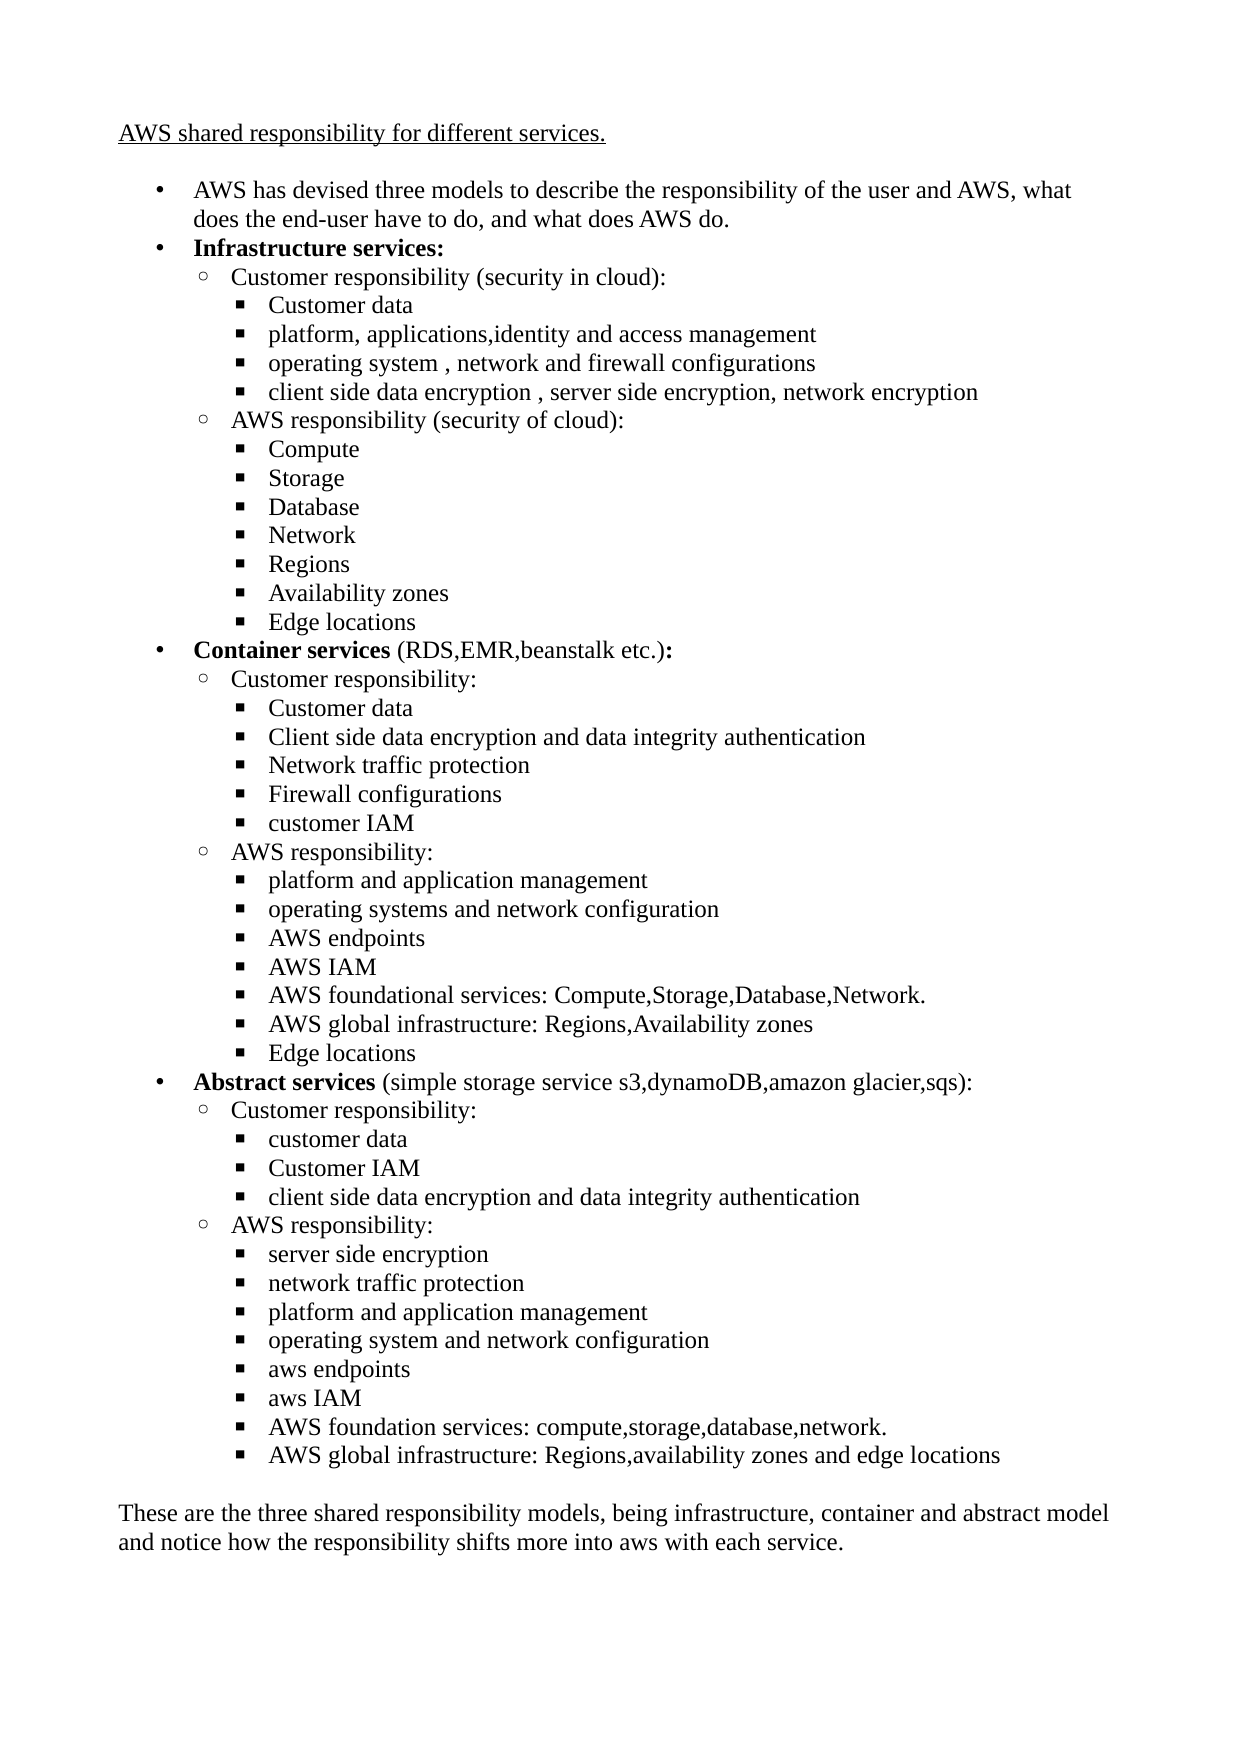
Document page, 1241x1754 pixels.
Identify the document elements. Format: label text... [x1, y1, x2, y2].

list platform and application management [231, 866, 1122, 894]
list AWS global infrastructure: Regions,Availability zones [231, 1009, 1122, 1038]
list Network [231, 521, 1122, 549]
list Customer responsibility (security in cloud): [193, 262, 1122, 291]
list AWS foundation services: compute,storage,database,network. [231, 1412, 1122, 1441]
list Edge locations [231, 607, 1122, 636]
list AWS global infrastructure: Regions,availability zones and edge locations [231, 1441, 1122, 1469]
list client side data encryption and data integrity authentication [231, 1182, 1122, 1211]
list customer data [231, 1124, 1122, 1153]
list Client side data encryption and data integrity authentication [231, 722, 1122, 751]
list customer IAM [231, 808, 1122, 837]
list operating systems and network configuration [231, 894, 1122, 923]
list AWS responsibility: [193, 837, 1122, 866]
list platform and application management [231, 1297, 1122, 1326]
list Customer IAM [231, 1153, 1122, 1182]
list Customer data [231, 291, 1122, 319]
list Container services (RDS,EMR,beanstalk etc.): [156, 636, 1122, 664]
list AWS responsibility (security of cloud): [193, 406, 1122, 434]
list AWS has devised three models to describe the responsibility of the user and AWS, what does the end-user have to do, and what does AWS do. [156, 176, 1122, 233]
list AWS endpoints [231, 923, 1122, 952]
list network traffic protection [231, 1268, 1122, 1297]
list Network traffic protection [231, 751, 1122, 779]
list Customer responsibility: [193, 1096, 1122, 1124]
list Firewall configurations [231, 779, 1122, 808]
list client side data encryption , server side encryption, network encryption [231, 377, 1122, 406]
list Edge locations [231, 1038, 1122, 1067]
list aws endpoints [231, 1354, 1122, 1383]
list aws IAM [231, 1383, 1122, 1412]
list operating system and network configuration [231, 1326, 1122, 1354]
list AWS responsibility: [193, 1211, 1122, 1239]
list Abstract services (simple storage service s3,dynamoDB,amazon glacier,sqs): [156, 1067, 1122, 1096]
list server side encryption [231, 1239, 1122, 1268]
list platform, applications,identity and access management [231, 319, 1122, 348]
text These are the three shared responsibility models, being infrastructure, container and abstract model and notice how the responsibility shifts more into aws with each service. [118, 1498, 1122, 1556]
list Storage [231, 463, 1122, 492]
list Compute [231, 434, 1122, 463]
text AWS shared responsibility for different services. [118, 118, 1122, 147]
list Infrastructure services: [156, 233, 1122, 262]
list Regions [231, 549, 1122, 578]
list Availability zones [231, 578, 1122, 607]
list Customer data [231, 693, 1122, 722]
list Customer responsibility: [193, 664, 1122, 693]
list AWS foundational services: Compute,Storage,Database,Network. [231, 981, 1122, 1009]
list AWS IAM [231, 952, 1122, 981]
list Database [231, 492, 1122, 521]
list operating system , network and firewall configurations [231, 348, 1122, 377]
